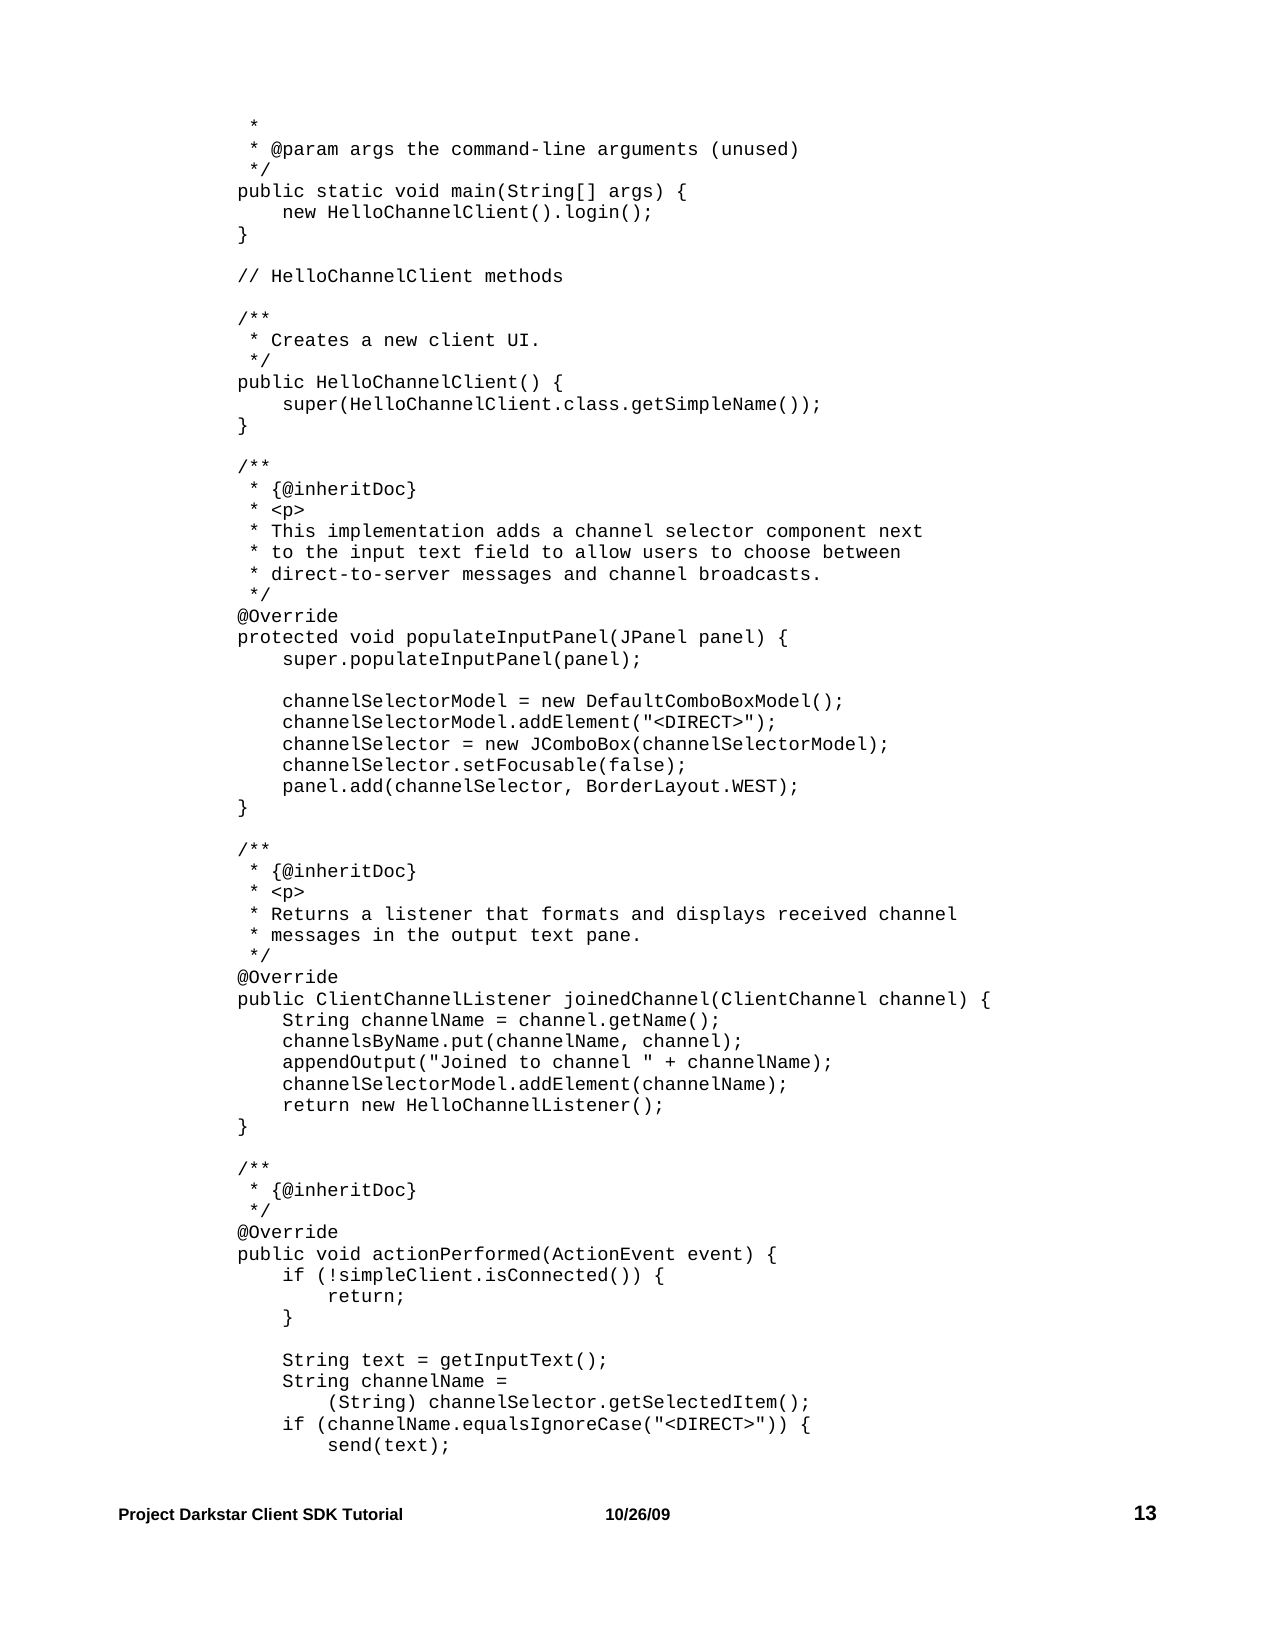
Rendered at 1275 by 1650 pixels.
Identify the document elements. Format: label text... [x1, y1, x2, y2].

text * direct-to-server messages and channel broadcasts. [192, 564, 1098, 586]
text public void actionPerformed(ActionEvent event) { [192, 1244, 1098, 1266]
text String channelName = channel.getName(); [192, 1011, 1098, 1032]
text } [192, 1117, 1098, 1138]
text * {@inheritDoc} [192, 1181, 1098, 1202]
text * [192, 118, 1098, 139]
text public static void main(String[] args) { [192, 182, 1098, 203]
text } [192, 224, 1098, 246]
text /** [192, 1159, 1098, 1181]
text * {@inheritDoc} [192, 862, 1098, 883]
text * This implementation adds a channel selector component next [192, 522, 1098, 543]
text channelSelectorModel.addElement(channelName); [192, 1074, 1098, 1096]
text protected void populateInputPanel(JPanel panel) { [192, 628, 1098, 649]
text * <p> [192, 501, 1098, 522]
text @Override [192, 607, 1098, 628]
text * Creates a new client UI. [192, 331, 1098, 352]
text } [192, 798, 1098, 819]
text * Returns a listener that formats and displays received channel [192, 904, 1098, 926]
text /** [192, 309, 1098, 331]
text * messages in the output text pane. [192, 926, 1098, 947]
text @Override [192, 1223, 1098, 1244]
text */ [192, 161, 1098, 182]
text /** [192, 841, 1098, 862]
text channelSelector = new JComboBox(channelSelectorModel); [192, 734, 1098, 756]
text * {@inheritDoc} [192, 479, 1098, 501]
text */ [192, 352, 1098, 373]
text } [192, 416, 1098, 437]
text */ [192, 947, 1098, 968]
text super.populateInputPanel(panel); [192, 649, 1098, 671]
text super(HelloChannelClient.class.getSimpleName()); [192, 394, 1098, 416]
text public HelloChannelClient() { [192, 373, 1098, 394]
text * to the input text field to allow users to choose between [192, 543, 1098, 564]
text appendOutput("Joined to channel " + channelName); [192, 1053, 1098, 1074]
text channelSelectorModel.addElement("<DIRECT>"); [192, 713, 1098, 734]
text channelsByName.put(channelName, channel); [192, 1032, 1098, 1053]
text return new HelloChannelListener(); [192, 1096, 1098, 1117]
text String channelName = [192, 1372, 1098, 1393]
text if (channelName.equalsIgnoreCase("<DIRECT>")) { [192, 1414, 1098, 1436]
text panel.add(channelSelector, BorderLayout.WEST); [192, 777, 1098, 798]
text } [192, 1308, 1098, 1329]
text public ClientChannelListener joinedChannel(ClientChannel channel) { [192, 989, 1098, 1011]
text channelSelectorModel = new DefaultComboBoxModel(); [192, 692, 1098, 713]
text @Override [192, 968, 1098, 989]
text new HelloChannelClient().login(); [192, 203, 1098, 224]
text */ [192, 586, 1098, 607]
text /** [192, 458, 1098, 479]
text // HelloChannelClient methods [192, 267, 1098, 288]
text * <p> [192, 883, 1098, 904]
text if (!simpleClient.isConnected()) { [192, 1266, 1098, 1287]
text */ [192, 1202, 1098, 1223]
text * @param args the command-line arguments (unused) [192, 139, 1098, 161]
text send(text); [192, 1436, 1098, 1457]
text channelSelector.setFocusable(false); [192, 756, 1098, 777]
text (String) channelSelector.getSelectedItem(); [192, 1393, 1098, 1414]
text return; [192, 1287, 1098, 1308]
text String text = getInputText(); [192, 1351, 1098, 1372]
